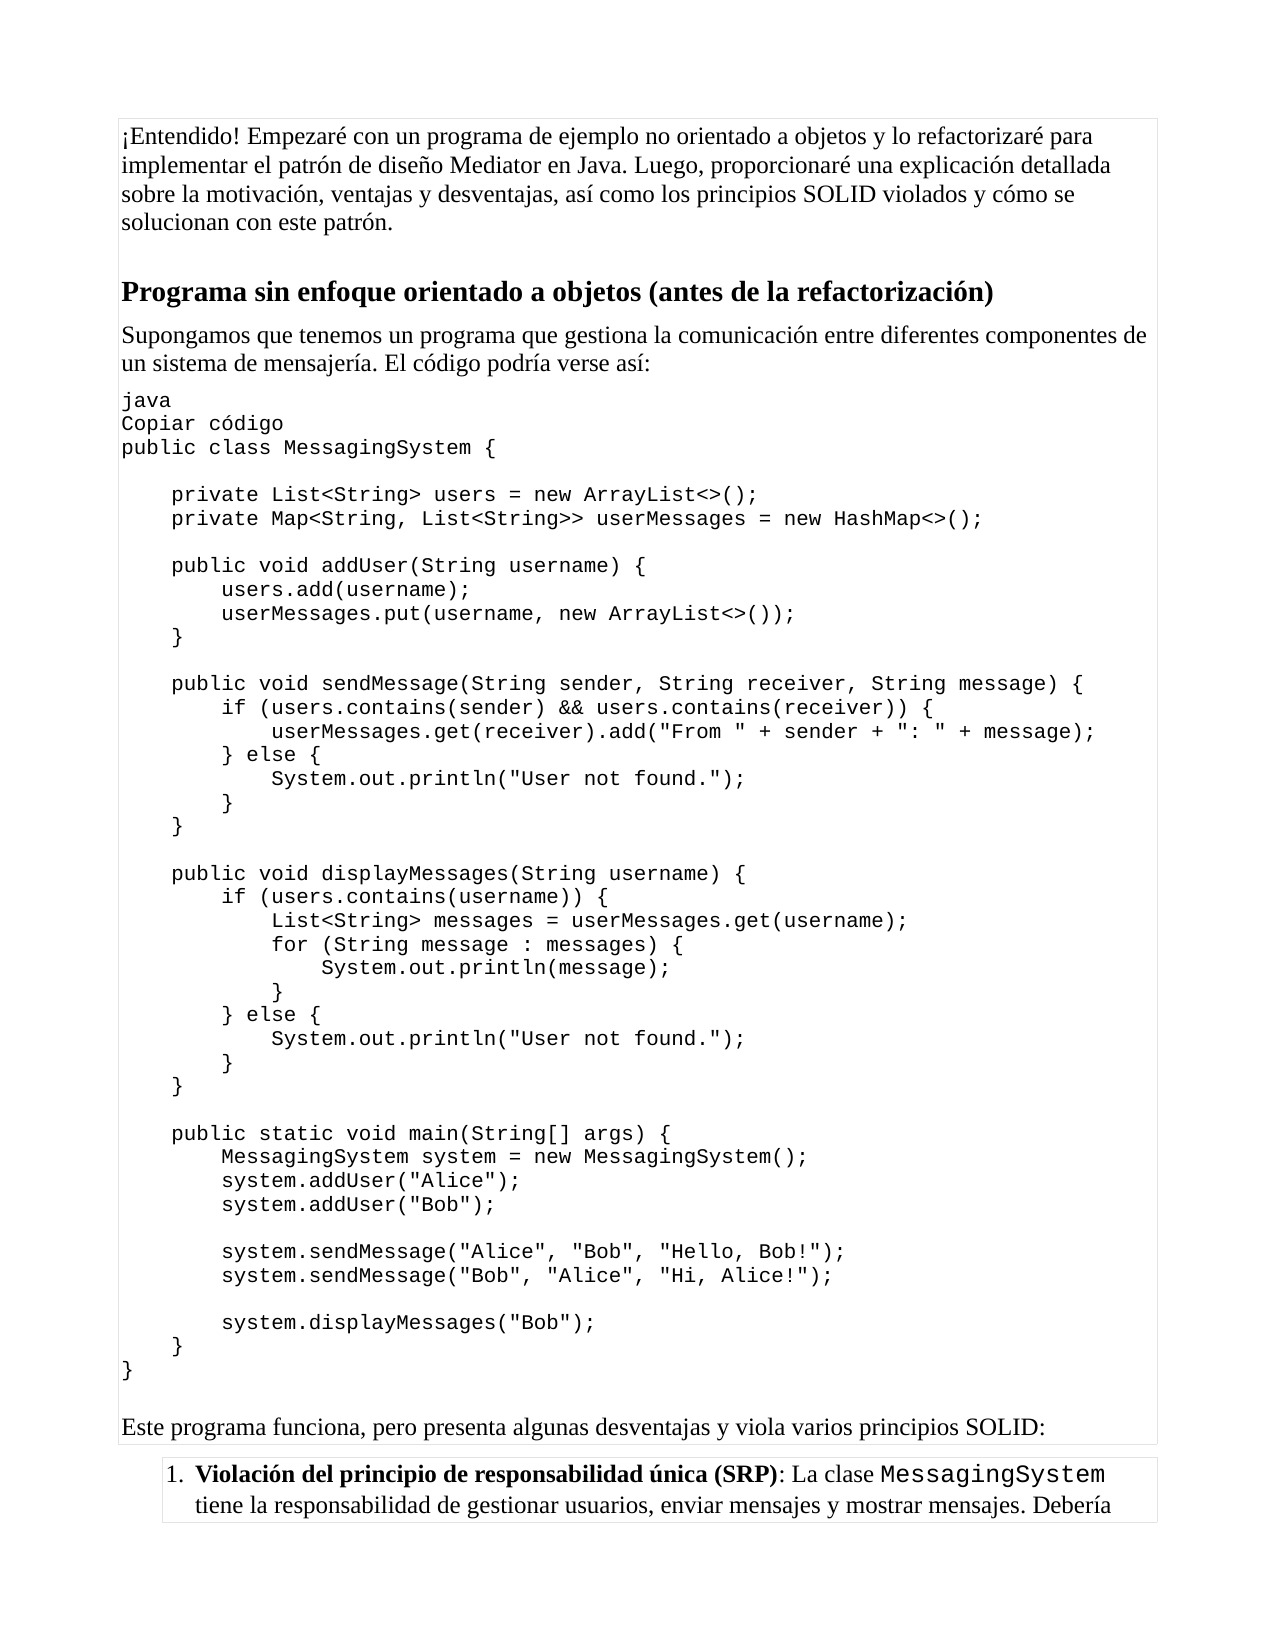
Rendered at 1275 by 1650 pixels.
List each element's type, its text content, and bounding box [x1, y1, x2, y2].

text List<String> messages = userMessages.get(username); [119, 907, 1157, 931]
text } [119, 1332, 1157, 1356]
text system.sendMessage("Bob", "Alice", "Hi, Alice!"); [119, 1262, 1157, 1288]
text } [119, 978, 1157, 1001]
text public void sendMessage(String sender, String receiver, String message) { [119, 670, 1157, 694]
text public static void main(String[] args) { [119, 1120, 1157, 1143]
text Copiar código [119, 410, 1157, 434]
text private List<String> users = new ArrayList<>(); [119, 481, 1157, 505]
text system.addUser("Alice"); [119, 1167, 1157, 1191]
text userMessages.put(username, new ArrayList<>()); [119, 599, 1157, 623]
list Violación del principio de responsabilidad única (SRP): La clase MessagingSystem tiene la responsabilidad de gestionar usuarios, enviar mensajes y mostrar mensajes. Debería [163, 1458, 1157, 1522]
text } else { [119, 741, 1157, 765]
text System.out.println("User not found."); [119, 765, 1157, 789]
text MessagingSystem system = new MessagingSystem(); [119, 1143, 1157, 1167]
text java [119, 387, 1157, 410]
text ¡Entendido! Empezaré con un programa de ejemplo no orientado a objetos y lo refactorizaré para implementar el patrón de diseño Mediator en Java. Luego, proporcionaré una explicación detallada sobre la motivación, ventajas y desventajas, así como los principios SOLID violados y cómo se solucionan con este patrón. [119, 119, 1157, 236]
text } [119, 1356, 1157, 1383]
text public void displayMessages(String username) { [119, 859, 1157, 883]
text } [119, 623, 1157, 650]
text for (String message : messages) { [119, 931, 1157, 954]
text System.out.println("User not found."); [119, 1025, 1157, 1049]
text if (users.contains(username)) { [119, 883, 1157, 907]
text System.out.println(message); [119, 954, 1157, 978]
text system.addUser("Bob"); [119, 1191, 1157, 1217]
text } [119, 1072, 1157, 1099]
text userMessages.get(receiver).add("From " + sender + ": " + message); [119, 718, 1157, 741]
text if (users.contains(sender) && users.contains(receiver)) { [119, 694, 1157, 718]
text Este programa funciona, pero presenta algunas desventajas y viola varios principios SOLID: [119, 1409, 1157, 1444]
text Supongamos que tenemos un programa que gestiona la comunicación entre diferentes componentes de un sistema de mensajería. El código podría verse así: [119, 317, 1157, 377]
text } [119, 789, 1157, 812]
text } [119, 1049, 1157, 1072]
text users.add(username); [119, 576, 1157, 599]
text public class MessagingSystem { [119, 434, 1157, 461]
text system.displayMessages("Bob"); [119, 1309, 1157, 1332]
text } else { [119, 1001, 1157, 1025]
text system.sendMessage("Alice", "Bob", "Hello, Bob!"); [119, 1238, 1157, 1262]
subtitle Programa sin enfoque orientado a objetos (antes de la refactorización) [119, 271, 1157, 307]
text public void addUser(String username) { [119, 552, 1157, 576]
text private Map<String, List<String>> userMessages = new HashMap<>(); [119, 505, 1157, 532]
text } [119, 812, 1157, 839]
